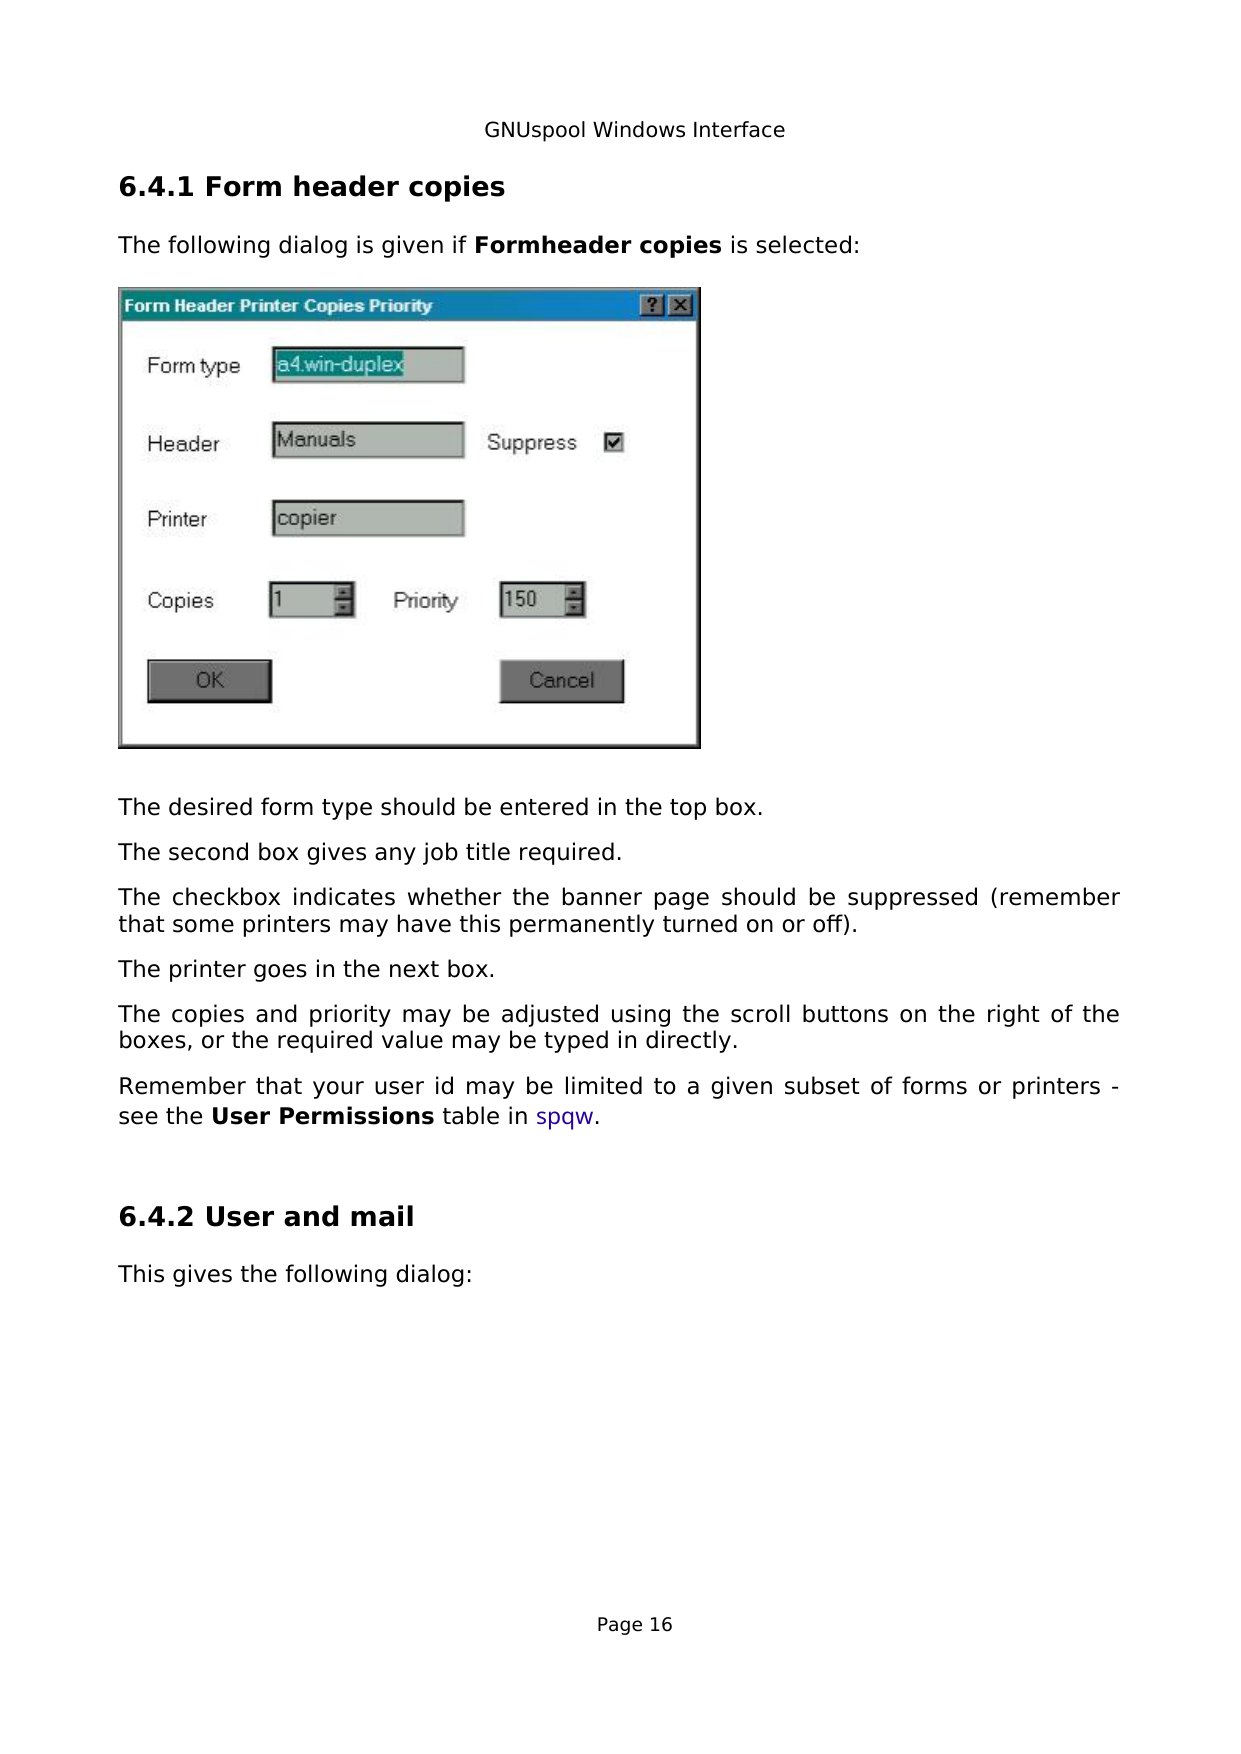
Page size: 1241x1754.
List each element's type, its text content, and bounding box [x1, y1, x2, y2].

subtitle User and mail [118, 1201, 1122, 1232]
text The checkbox indicates whether the banner page should be suppressed (remember that some printers may have this permanently turned on or off). [118, 884, 1122, 937]
text Remember that your user id may be limited to a given subset of forms or printers - see the User Permissions table in spqw. [118, 1073, 1122, 1131]
subtitle Form header copies [118, 172, 1122, 203]
text The printer goes in the next box. [118, 956, 1122, 983]
text This gives the following dialog: [118, 1262, 1122, 1288]
text The second box gives any job title required. [118, 839, 1122, 866]
picture [118, 287, 701, 749]
text The desired form type should be entered in the top box. [118, 794, 1122, 821]
text The following dialog is given if Formheader copies is selected: [118, 233, 1122, 259]
text The copies and priority may be adjusted using the scroll buttons on the right of the boxes, or the required value may be typed in directly. [118, 1001, 1122, 1054]
